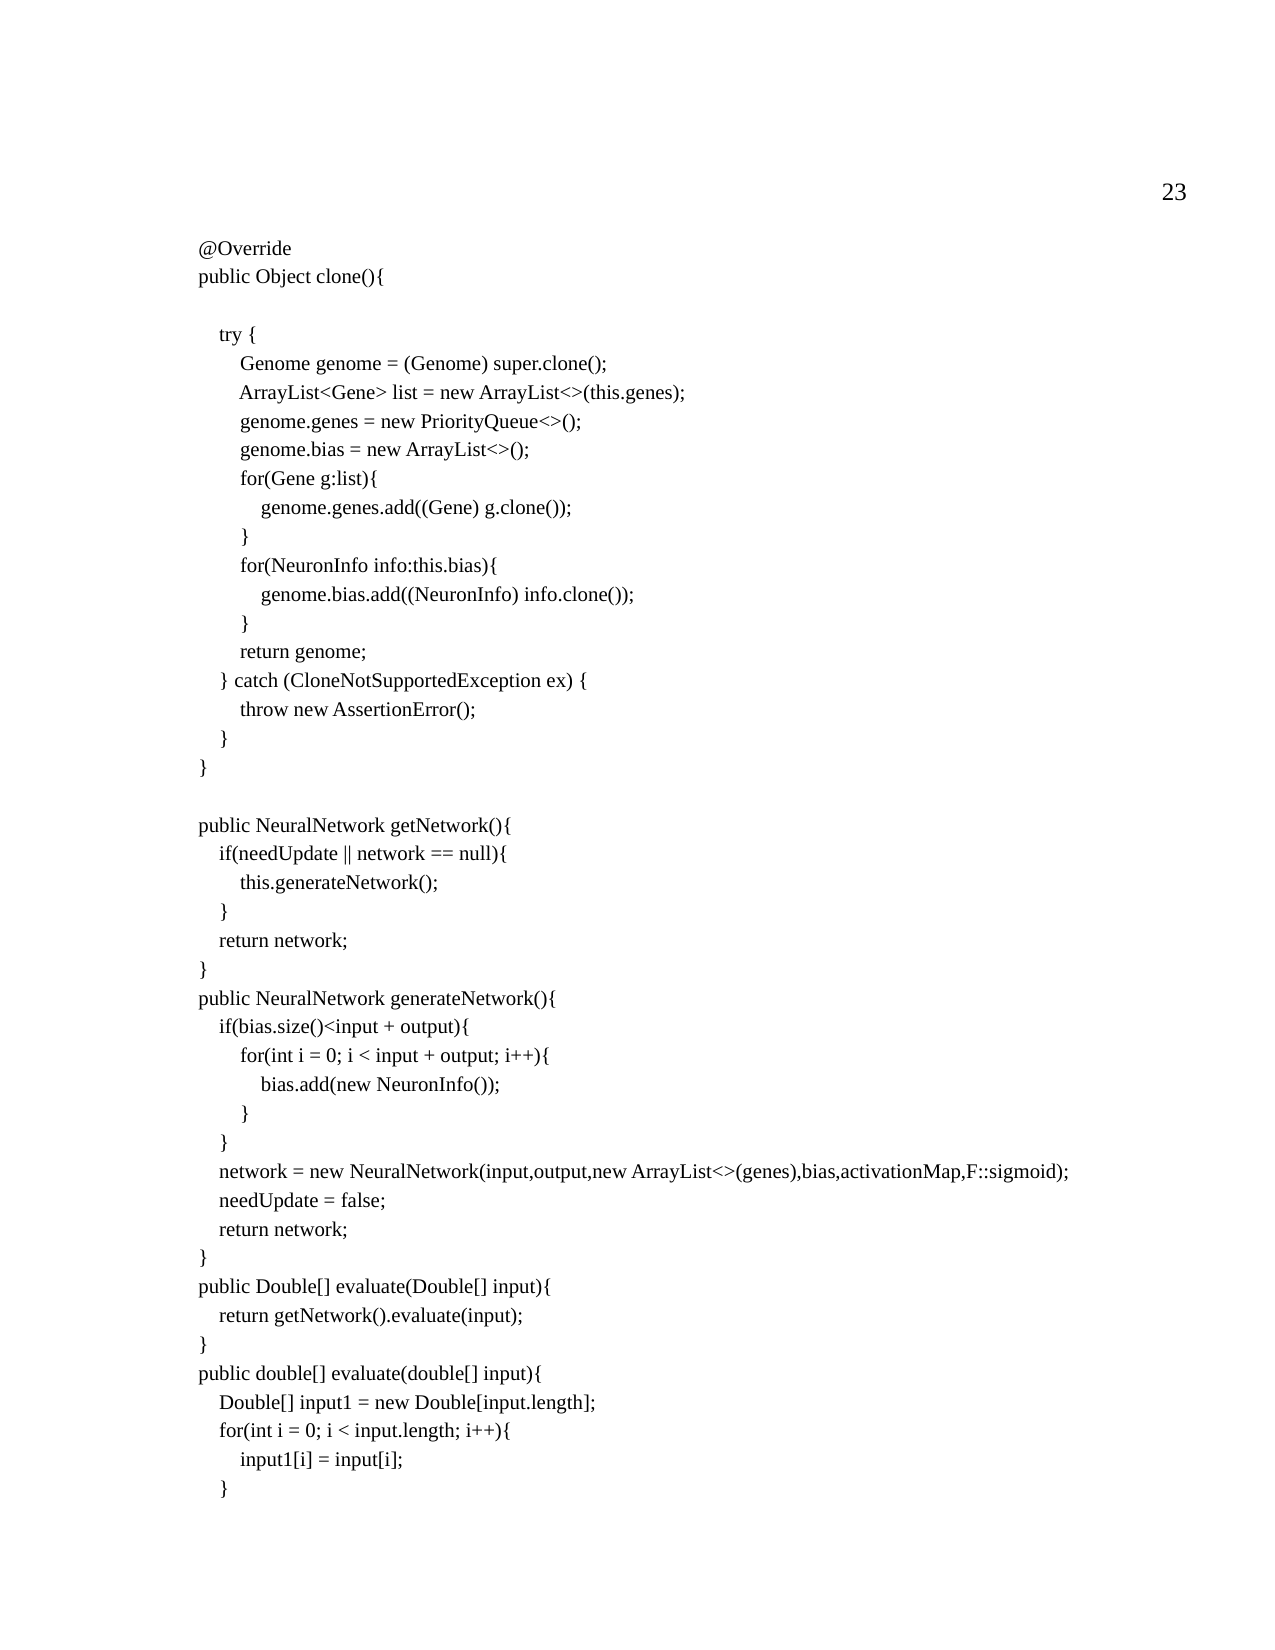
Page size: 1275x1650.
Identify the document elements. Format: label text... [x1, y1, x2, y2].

text @Override [177, 235, 1186, 259]
text for(int i = 0; i < input.length; i++){ [177, 1418, 1186, 1442]
text for(Gene g:list){ [177, 466, 1186, 490]
text return network; [177, 1216, 1186, 1241]
text } [177, 1130, 1186, 1154]
text } [177, 899, 1186, 923]
text return network; [177, 928, 1186, 952]
text public NeuralNetwork getNetwork(){ [177, 812, 1186, 837]
text this.generateNetwork(); [177, 870, 1186, 894]
text bias.add(new NeuronInfo()); [177, 1072, 1186, 1096]
text } [177, 726, 1186, 750]
text public Double[] evaluate(Double[] input){ [177, 1274, 1186, 1298]
text } [177, 1101, 1186, 1125]
text ArrayList<Gene> list = new ArrayList<>(this.genes); [177, 380, 1186, 404]
text } catch (CloneNotSupportedException ex) { [177, 668, 1186, 692]
text genome.genes = new PriorityQueue<>(); [177, 408, 1186, 433]
text public NeuralNetwork generateNetwork(){ [177, 986, 1186, 1010]
text network = new NeuralNetwork(input,output,new ArrayList<>(genes),bias,activationMap,F::sigmoid); [177, 1159, 1186, 1183]
text } [177, 1332, 1186, 1356]
text } [177, 524, 1186, 548]
text } [177, 611, 1186, 634]
text input1[i] = input[i]; [177, 1447, 1186, 1471]
text Double[] input1 = new Double[input.length]; [177, 1389, 1186, 1414]
text if(needUpdate || network == null){ [177, 841, 1186, 865]
text public Object clone(){ [177, 264, 1186, 288]
text throw new AssertionError(); [177, 697, 1186, 721]
text for(int i = 0; i < input + output; i++){ [177, 1043, 1186, 1067]
text needUpdate = false; [177, 1188, 1186, 1212]
text for(NeuronInfo info:this.bias){ [177, 553, 1186, 577]
text genome.bias.add((NeuronInfo) info.clone()); [177, 582, 1186, 606]
text return genome; [177, 639, 1186, 663]
text genome.genes.add((Gene) g.clone()); [177, 495, 1186, 519]
text } [177, 755, 1186, 779]
text } [177, 1245, 1186, 1269]
text try { [177, 322, 1186, 346]
text genome.bias = new ArrayList<>(); [177, 437, 1186, 461]
text return getNetwork().evaluate(input); [177, 1303, 1186, 1327]
text } [177, 1476, 1186, 1500]
text if(bias.size()<input + output){ [177, 1014, 1186, 1038]
text public double[] evaluate(double[] input){ [177, 1361, 1186, 1385]
text } [177, 957, 1186, 981]
text Genome genome = (Genome) super.clone(); [177, 351, 1186, 375]
